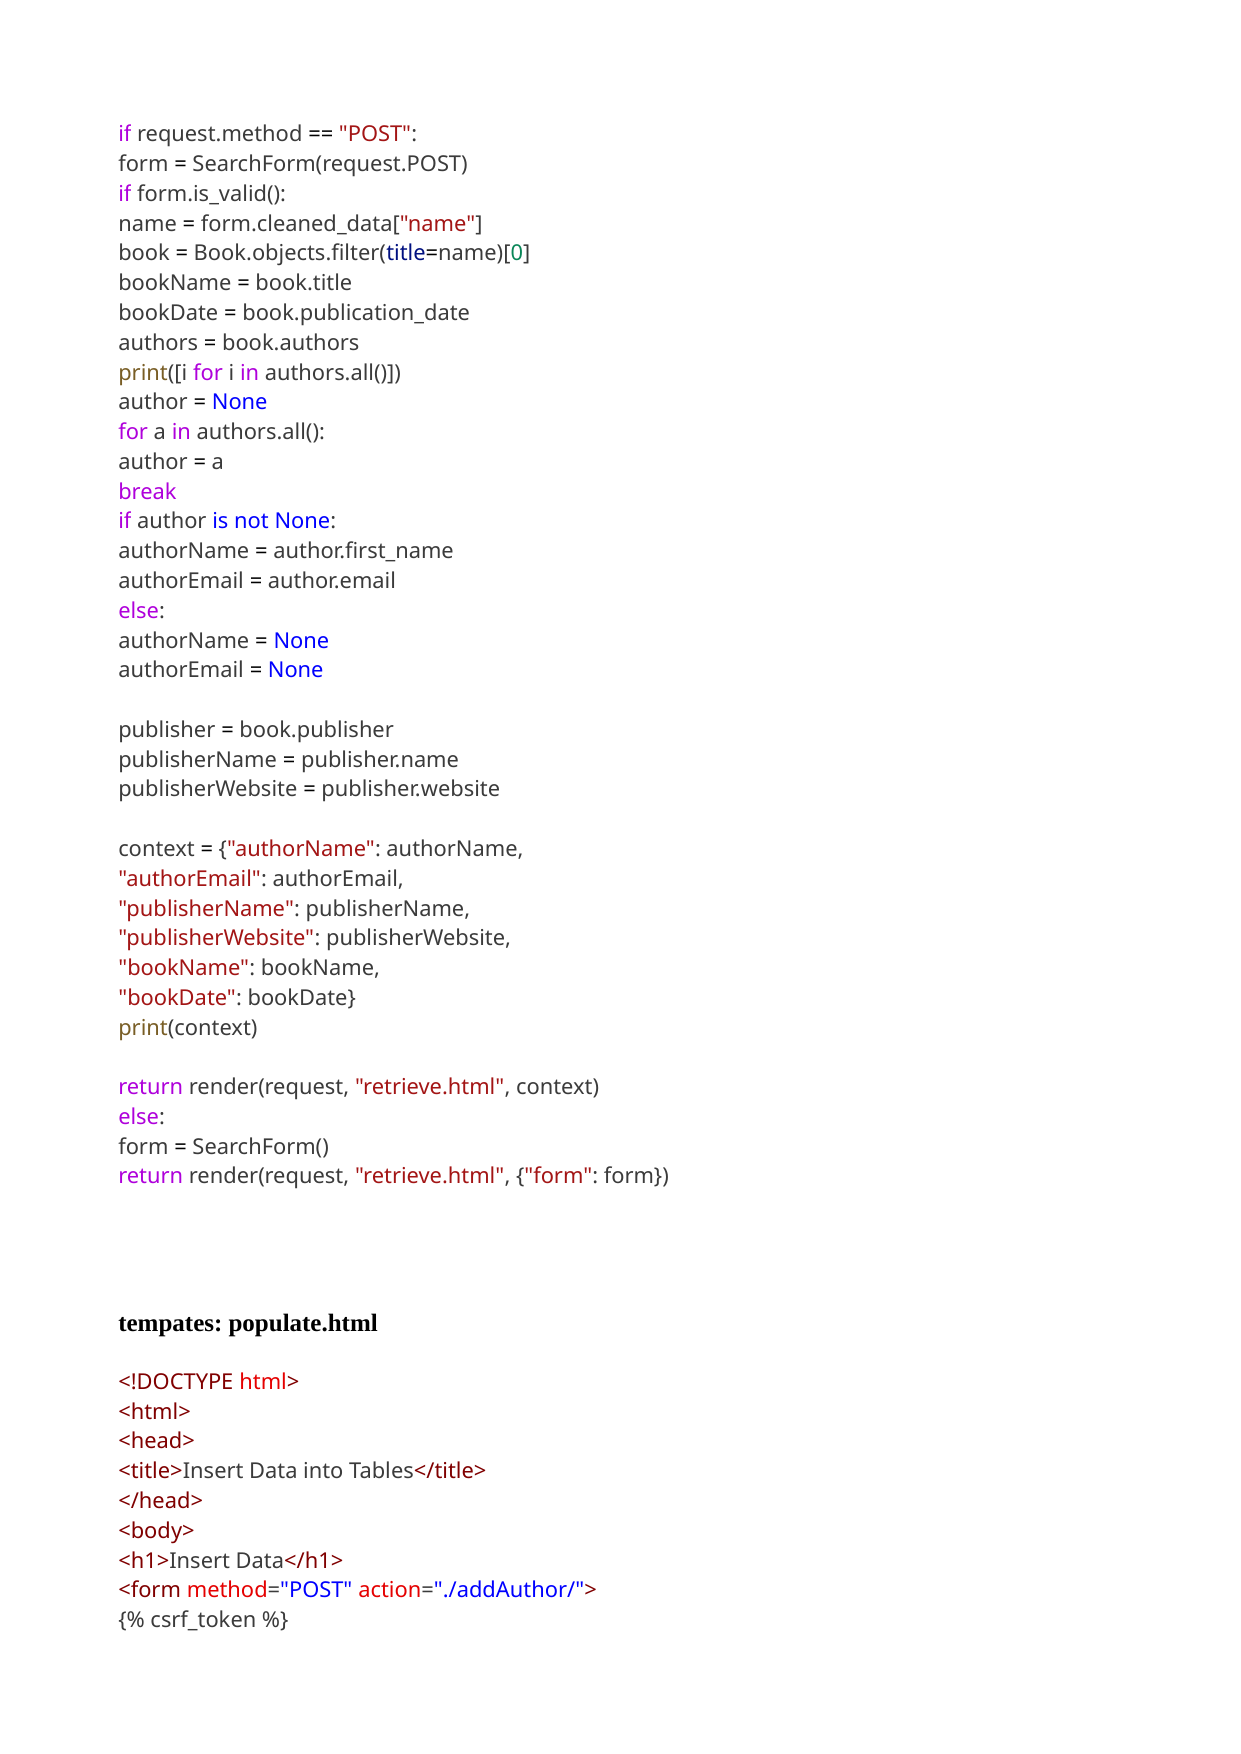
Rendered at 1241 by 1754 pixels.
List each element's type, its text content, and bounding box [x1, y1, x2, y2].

text <html> [118, 1396, 1122, 1426]
text authorName = None [118, 624, 1122, 654]
text return render(request, "retrieve.html", context) [118, 1071, 1122, 1101]
text bookDate = book.publication_date [118, 297, 1122, 327]
text book = Book.objects.filter(title=name)[0] [118, 237, 1122, 267]
text form = SearchForm(request.POST) [118, 148, 1122, 178]
text <form method="POST" action="./addAuthor/"> [118, 1574, 1122, 1604]
text return render(request, "retrieve.html", {"form": form}) [118, 1161, 1122, 1190]
text "publisherWebsite": publisherWebsite, [118, 922, 1122, 952]
text authorEmail = author.email [118, 565, 1122, 595]
text "publisherName": publisherName, [118, 892, 1122, 922]
text if author is not None: [118, 505, 1122, 535]
text publisherWebsite = publisher.website [118, 773, 1122, 803]
text "bookDate": bookDate} [118, 982, 1122, 1012]
text context = {"authorName": authorName, [118, 833, 1122, 863]
text bookName = book.title [118, 267, 1122, 297]
text for a in authors.all(): [118, 416, 1122, 446]
text print(context) [118, 1012, 1122, 1041]
text tempates: populate.html [118, 1308, 1122, 1337]
text break [118, 476, 1122, 505]
text authorName = author.first_name [118, 535, 1122, 565]
text {% csrf_token %} [118, 1604, 1122, 1634]
text <!DOCTYPE html> [118, 1366, 1122, 1396]
text if request.method == "POST": [118, 118, 1122, 148]
text print([i for i in authors.all()]) [118, 356, 1122, 386]
text </head> [118, 1485, 1122, 1515]
text author = None [118, 386, 1122, 416]
text else: [118, 1101, 1122, 1131]
text form = SearchForm() [118, 1131, 1122, 1161]
text <body> [118, 1515, 1122, 1545]
text publisherName = publisher.name [118, 744, 1122, 773]
text <h1>Insert Data</h1> [118, 1545, 1122, 1574]
text "authorEmail": authorEmail, [118, 863, 1122, 892]
text else: [118, 595, 1122, 624]
text <head> [118, 1426, 1122, 1455]
text "bookName": bookName, [118, 952, 1122, 982]
text <title>Insert Data into Tables</title> [118, 1455, 1122, 1485]
text name = form.cleaned_data["name"] [118, 207, 1122, 237]
text authorEmail = None [118, 654, 1122, 684]
text publisher = book.publisher [118, 714, 1122, 744]
text author = a [118, 446, 1122, 476]
text if form.is_valid(): [118, 178, 1122, 207]
text authors = book.authors [118, 327, 1122, 356]
